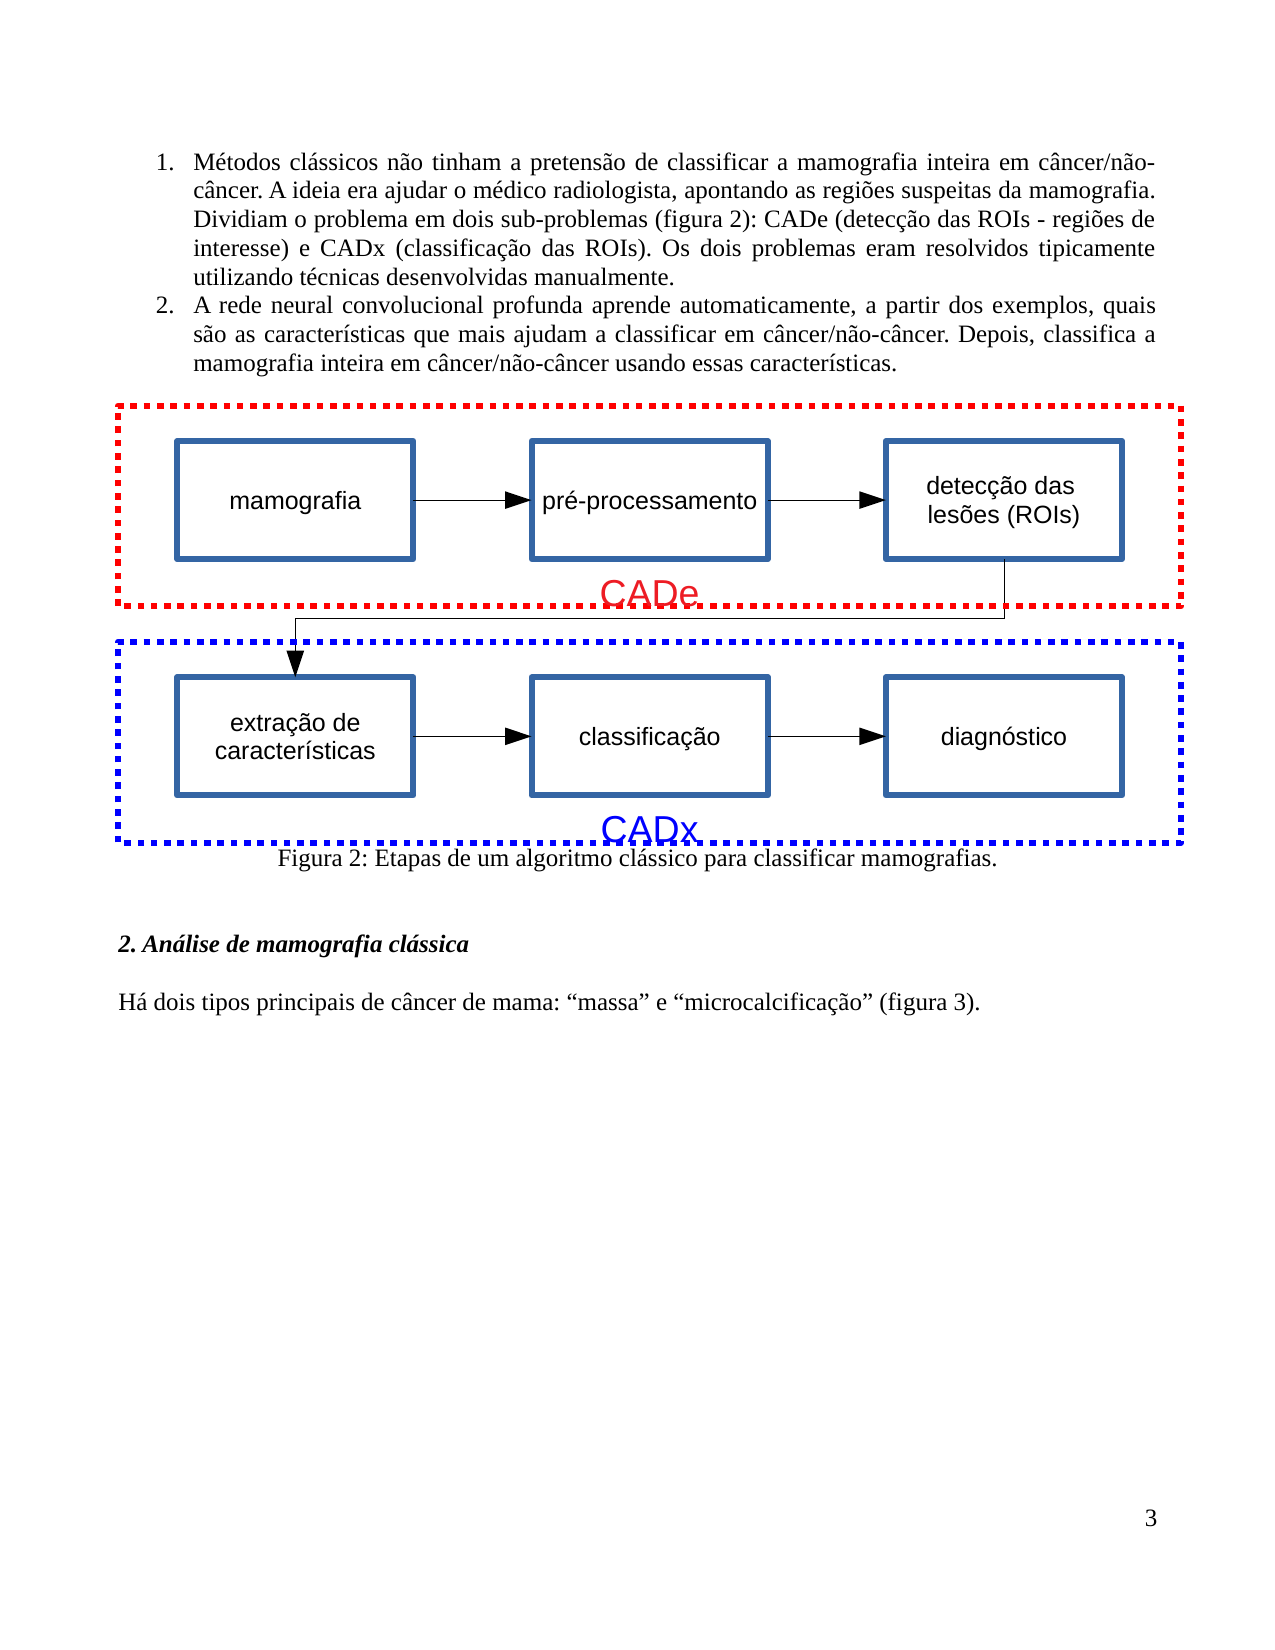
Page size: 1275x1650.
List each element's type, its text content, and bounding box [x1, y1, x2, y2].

text Há dois tipos principais de câncer de mama: “massa” e “microcalcificação” (figura 3). [118, 987, 1157, 1015]
list Métodos clássicos não tinham a pretensão de classificar a mamografia inteira em câncer/não-câncer. A ideia era ajudar o médico radiologista, apontando as regiões suspeitas da mamografia. Dividiam o problema em dois sub-problemas (figura 2): CADe (detecção das ROIs - regiões de interesse) e CADx (classificação das ROIs). Os dois problemas eram resolvidos tipicamente utilizando técnicas desenvolvidas manualmente. [156, 147, 1157, 291]
text Figura 2: Etapas de um algoritmo clássico para classificar mamografias. [118, 843, 1157, 872]
list A rede neural convolucional profunda aprende automaticamente, a partir dos exemplos, quais são as características que mais ajudam a classificar em câncer/não-câncer. Depois, classifica a mamografia inteira em câncer/não-câncer usando essas características. [156, 291, 1157, 377]
text 2. Análise de mamografia clássica [118, 929, 1157, 958]
